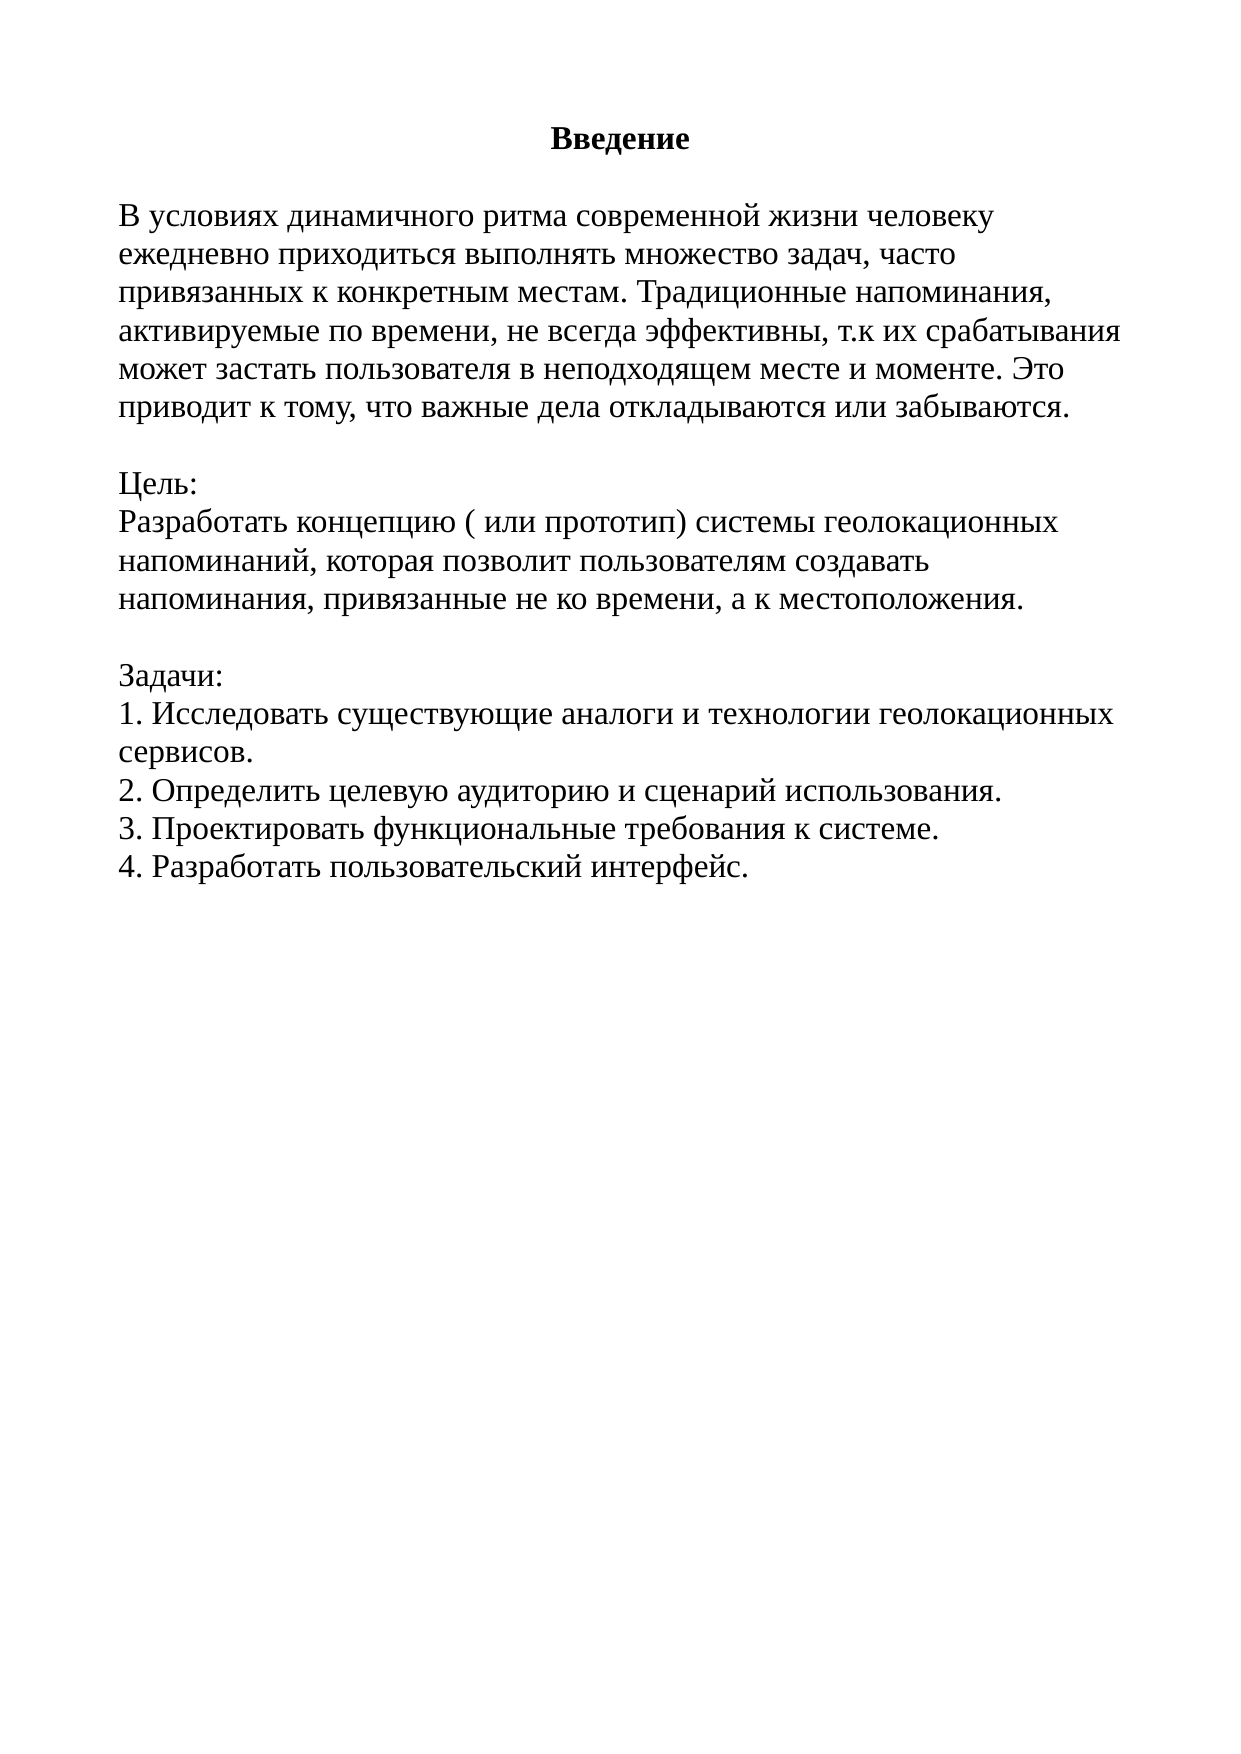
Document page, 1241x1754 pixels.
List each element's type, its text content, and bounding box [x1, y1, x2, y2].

text 1. Исследовать существующие аналоги и технологии геолокационных сервисов. [118, 693, 1122, 770]
text 4. Разработать пользовательский интерфейс. [118, 846, 1122, 885]
text Цель: Разработать концепцию ( или прототип) системы геолокационных напоминаний, которая позволит пользователям создавать напоминания, привязанные не ко времени, а к местоположения. [118, 463, 1122, 616]
text Задачи: [118, 655, 1122, 693]
text В условиях динамичного ритма современной жизни человеку ежедневно приходиться выполнять множество задач, часто привязанных к конкретным местам. Традиционные напоминания, активируемые по времени, не всегда эффективны, т.к их срабатывания может застать пользователя в неподходящем месте и моменте. Это приводит к тому, что важные дела откладываются или забываются. [118, 195, 1122, 425]
text 3. Проектировать функциональные требования к системе. [118, 808, 1122, 846]
text 2. Определить целевую аудиторию и сценарий использования. [118, 770, 1122, 808]
text Введение [118, 118, 1122, 156]
